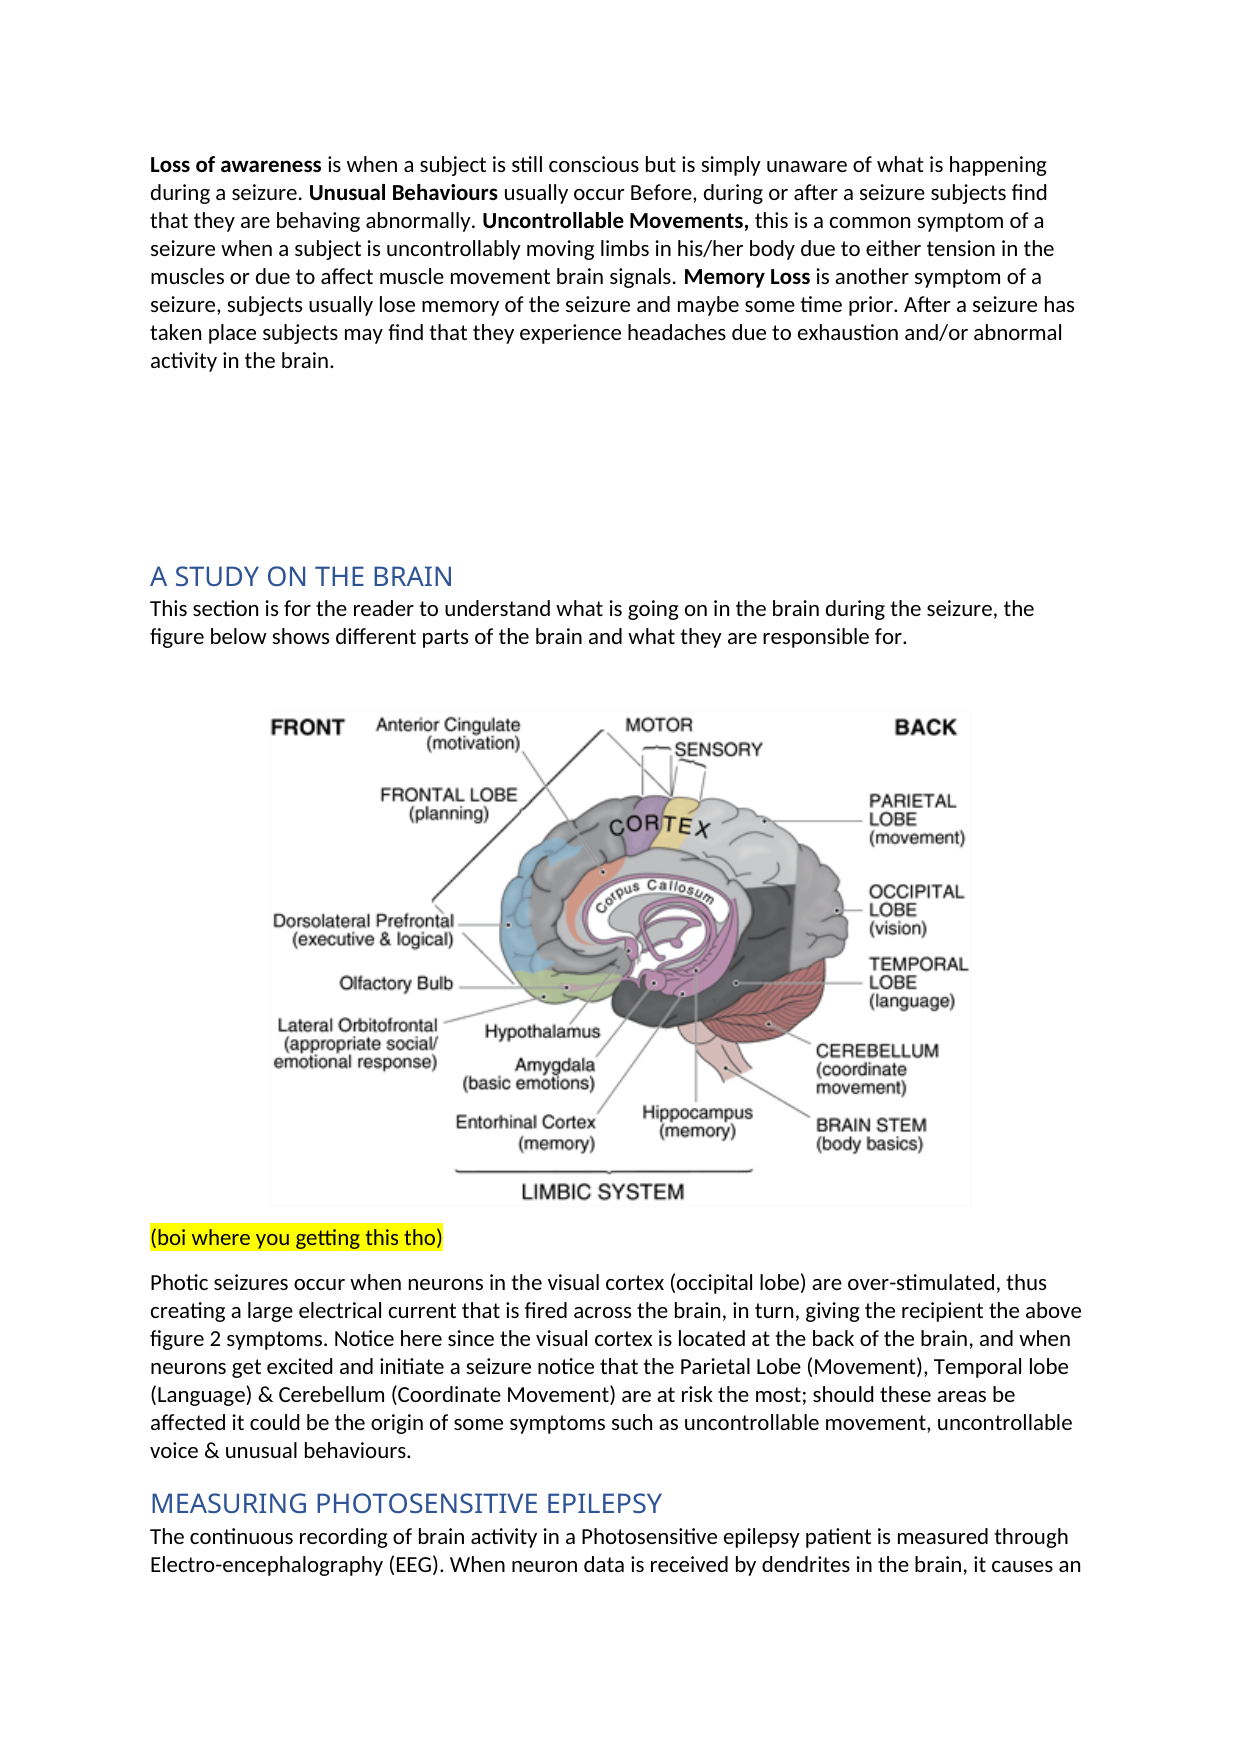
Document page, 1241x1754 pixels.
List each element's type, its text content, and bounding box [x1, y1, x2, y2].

text This section is for the reader to understand what is going on in the brain during the seizure, the figure below shows different parts of the brain and what they are responsible for. [150, 594, 1090, 650]
subtitle MEASURING PHOTOSENSITIVE EPILEPSY [150, 1485, 1090, 1522]
text Photic seizures occur when neurons in the visual cortex (occipital lobe) are over-stimulated, thus creating a large electrical current that is fired across the brain, in turn, giving the recipient the above figure 2 symptoms. Notice here since the visual cortex is located at the back of the brain, and when neurons get excited and initiate a seizure notice that the Parietal Lobe (Movement), Temporal lobe (Language) & Cerebellum (Coordinate Movement) are at risk the most; should these areas be affected it could be the origin of some symptoms such as uncontrollable movement, uncontrollable voice & unusual behaviours. [150, 1268, 1090, 1464]
subtitle A STUDY ON THE BRAIN [150, 557, 1090, 594]
text The continuous recording of brain activity in a Photosensitive epilepsy patient is measured through Electro-encephalography (EEG). When neuron data is received by dendrites in the brain, it causes an [150, 1522, 1090, 1578]
text (boi where you getting this tho) [150, 1223, 1090, 1251]
text Loss of awareness is when a subject is still conscious but is simply unaware of what is happening during a seizure. Unusual Behaviours usually occur Before, during or after a seizure subjects find that they are behaving abnormally. Uncontrollable Movements, this is a common symptom of a seizure when a subject is uncontrollably moving limbs in his/her body due to either tension in the muscles or due to affect muscle movement brain signals. Memory Loss is another symptom of a seizure, subjects usually lose memory of the seizure and maybe some time prior. After a seizure has taken place subjects may find that they experience headaches due to exhaustion and/or abnormal activity in the brain. [150, 150, 1090, 374]
